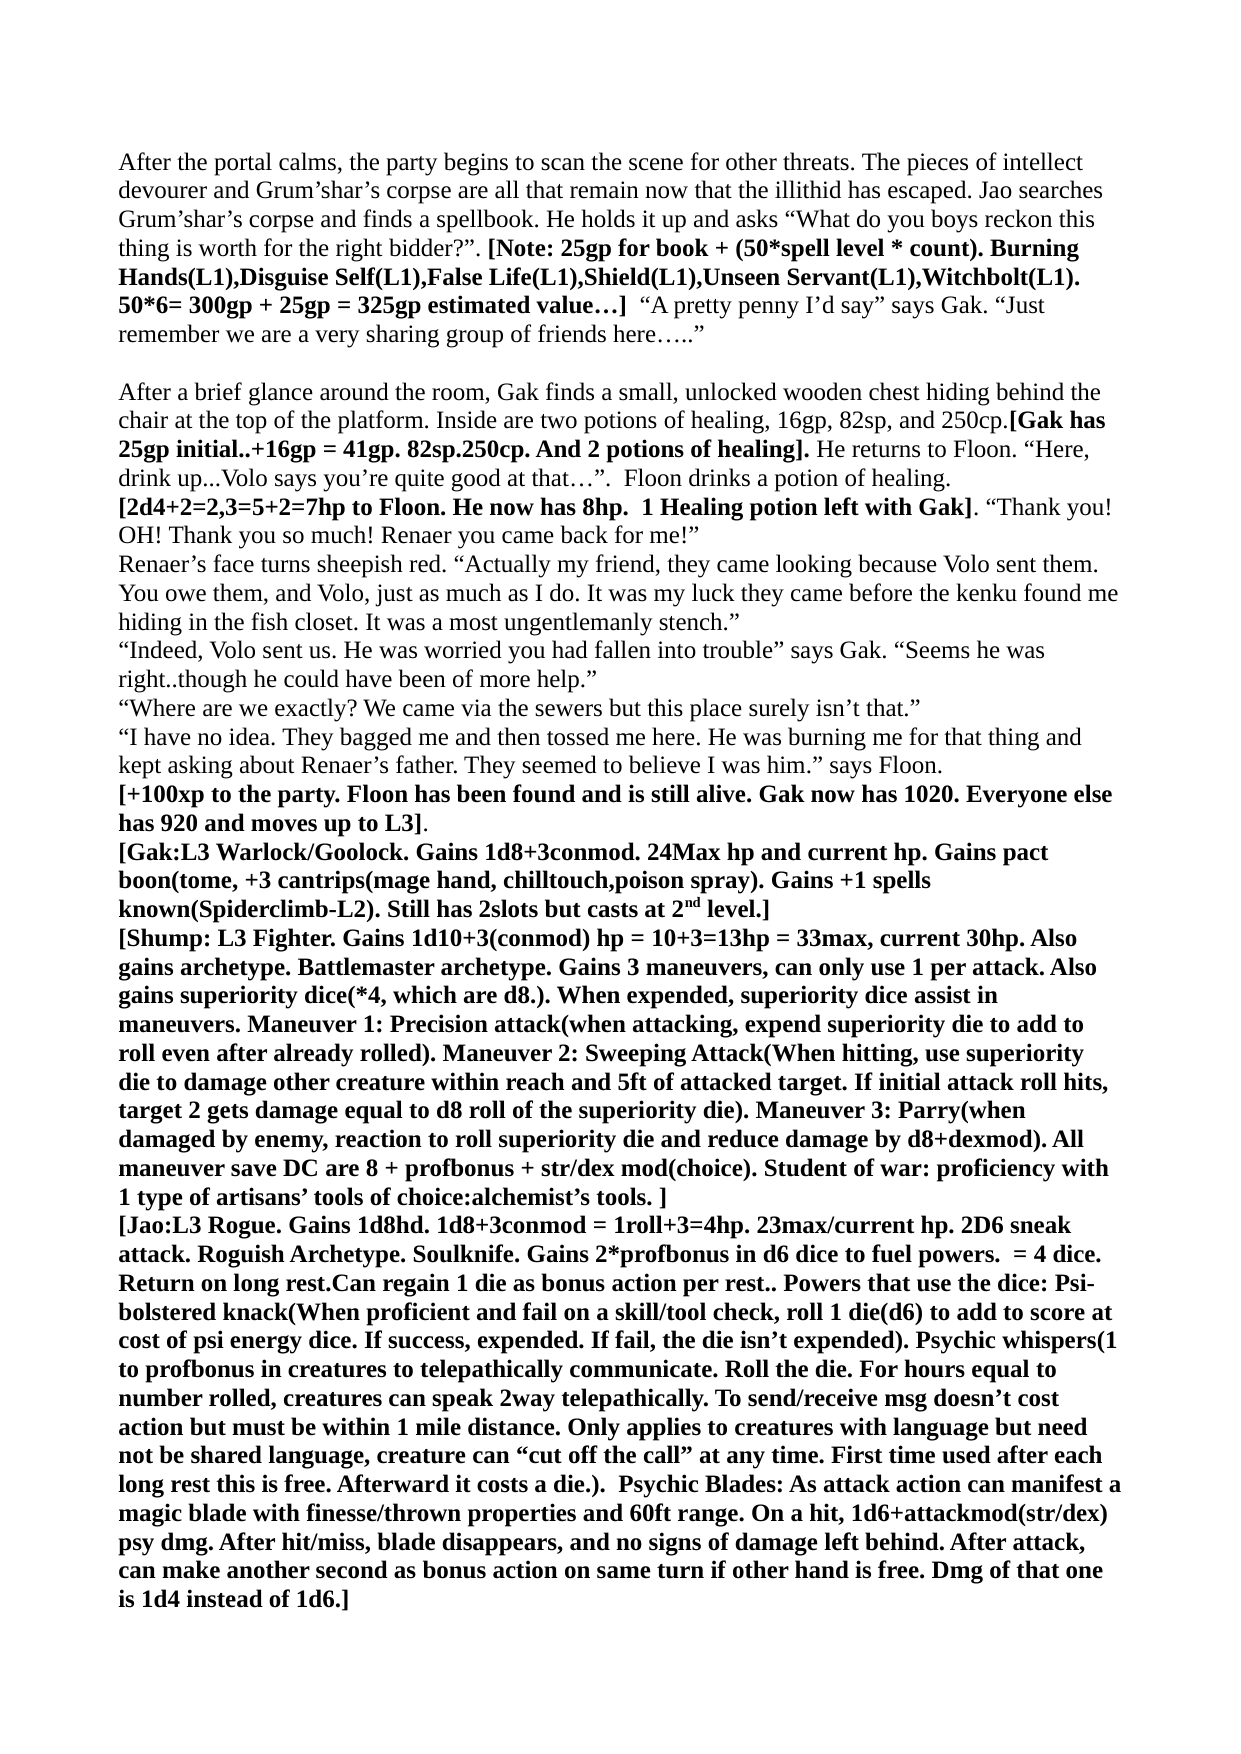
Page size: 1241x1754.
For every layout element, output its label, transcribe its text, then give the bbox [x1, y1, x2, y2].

text After a brief glance around the room, Gak finds a small, unlocked wooden chest hiding behind the chair at the top of the platform. Inside are two potions of healing, 16gp, 82sp, and 250cp.[Gak has 25gp initial..+16gp = 41gp. 82sp.250cp. And 2 potions of healing]. He returns to Floon. “Here, drink up...Volo says you’re quite good at that…”. Floon drinks a potion of healing.[2d4+2=2,3=5+2=7hp to Floon. He now has 8hp. 1 Healing potion left with Gak]. “Thank you! OH! Thank you so much! Renaer you came back for me!” [118, 377, 1122, 549]
text [+100xp to the party. Floon has been found and is still alive. Gak now has 1020. Everyone else has 920 and moves up to L3]. [118, 779, 1122, 837]
text Renaer’s face turns sheepish red. “Actually my friend, they came looking because Volo sent them. You owe them, and Volo, just as much as I do. It was my luck they came before the kenku found me hiding in the fish closet. It was a most ungentlemanly stench.” [118, 549, 1122, 636]
text [Jao:L3 Rogue. Gains 1d8hd. 1d8+3conmod = 1roll+3=4hp. 23max/current hp. 2D6 sneak attack. Roguish Archetype. Soulknife. Gains 2*profbonus in d6 dice to fuel powers. = 4 dice. Return on long rest.Can regain 1 die as bonus action per rest.. Powers that use the dice: Psi-bolstered knack(When proficient and fail on a skill/tool check, roll 1 die(d6) to add to score at cost of psi energy dice. If success, expended. If fail, the die isn’t expended). Psychic whispers(1 to profbonus in creatures to telepathically communicate. Roll the die. For hours equal to number rolled, creatures can speak 2way telepathically. To send/receive msg doesn’t cost action but must be within 1 mile distance. Only applies to creatures with language but need not be shared language, creature can “cut off the call” at any time. First time used after each long rest this is free. Afterward it costs a die.). Psychic Blades: As attack action can manifest a magic blade with finesse/thrown properties and 60ft range. On a hit, 1d6+attackmod(str/dex) psy dmg. After hit/miss, blade disappears, and no signs of damage left behind. After attack, can make another second as bonus action on same turn if other hand is free. Dmg of that one is 1d4 instead of 1d6.] [118, 1211, 1122, 1613]
text After the portal calms, the party begins to scan the scene for other threats. The pieces of intellect devourer and Grum’shar’s corpse are all that remain now that the illithid has escaped. Jao searches Grum’shar’s corpse and finds a spellbook. He holds it up and asks “What do you boys reckon this thing is worth for the right bidder?”. [Note: 25gp for book + (50*spell level * count). Burning Hands(L1),Disguise Self(L1),False Life(L1),Shield(L1),Unseen Servant(L1),Witchbolt(L1). 50*6= 300gp + 25gp = 325gp estimated value…] “A pretty penny I’d say” says Gak. “Just remember we are a very sharing group of friends here…..” [118, 147, 1122, 348]
text “I have no idea. They bagged me and then tossed me here. He was burning me for that thing and kept asking about Renaer’s father. They seemed to believe I was him.” says Floon. [118, 722, 1122, 779]
text “Where are we exactly? We came via the sewers but this place surely isn’t that.” [118, 693, 1122, 722]
text [Shump: L3 Fighter. Gains 1d10+3(conmod) hp = 10+3=13hp = 33max, current 30hp. Also gains archetype. Battlemaster archetype. Gains 3 maneuvers, can only use 1 per attack. Also gains superiority dice(*4, which are d8.). When expended, superiority dice assist in maneuvers. Maneuver 1: Precision attack(when attacking, expend superiority die to add to roll even after already rolled). Maneuver 2: Sweeping Attack(When hitting, use superiority die to damage other creature within reach and 5ft of attacked target. If initial attack roll hits, target 2 gets damage equal to d8 roll of the superiority die). Maneuver 3: Parry(when damaged by enemy, reaction to roll superiority die and reduce damage by d8+dexmod). All maneuver save DC are 8 + profbonus + str/dex mod(choice). Student of war: proficiency with 1 type of artisans’ tools of choice:alchemist’s tools. ] [118, 923, 1122, 1211]
text [Gak:L3 Warlock/Goolock. Gains 1d8+3conmod. 24Max hp and current hp. Gains pact boon(tome, +3 cantrips(mage hand, chilltouch,poison spray). Gains +1 spells known(Spiderclimb-L2). Still has 2slots but casts at 2nd level.] [118, 837, 1122, 923]
text “Indeed, Volo sent us. He was worried you had fallen into trouble” says Gak. “Seems he was right..though he could have been of more help.” [118, 636, 1122, 693]
